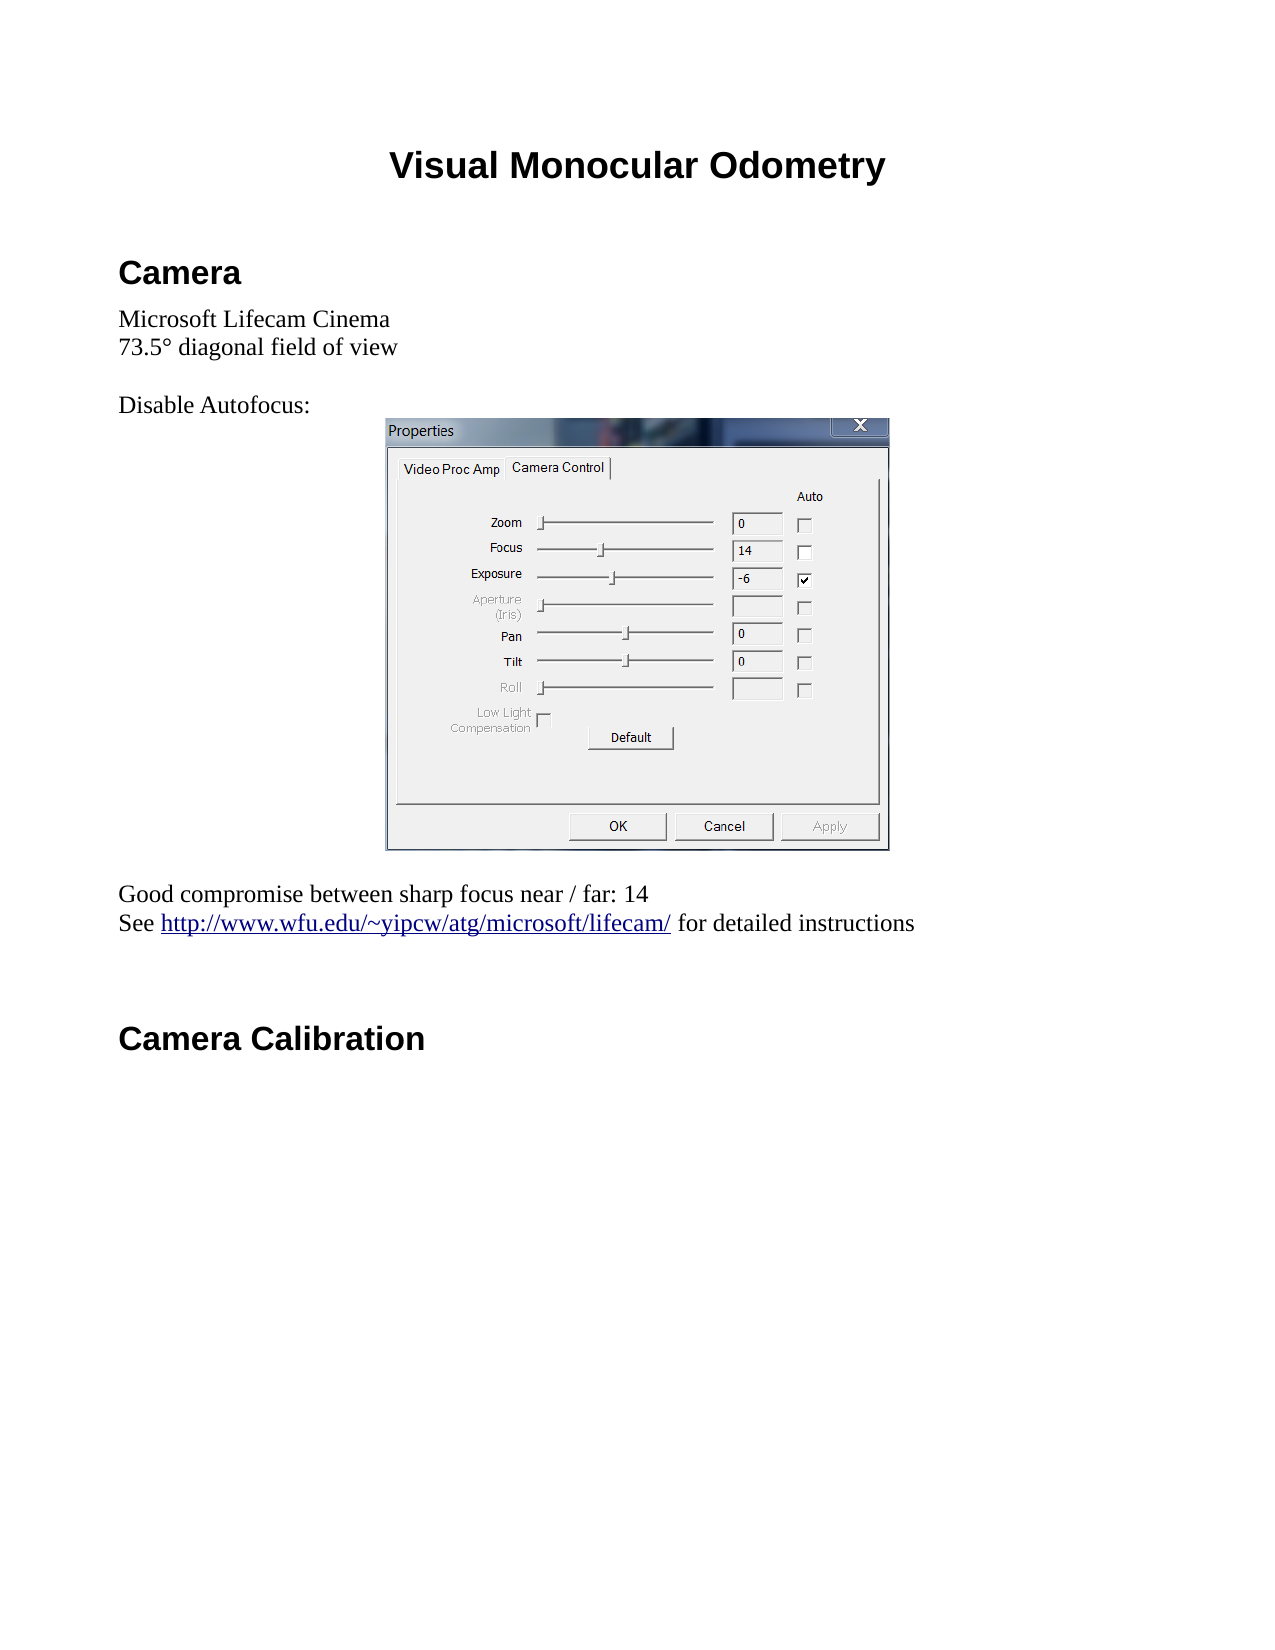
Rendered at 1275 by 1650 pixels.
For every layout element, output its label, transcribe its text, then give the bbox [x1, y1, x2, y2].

text Disable Autofocus: [118, 390, 1157, 419]
text 73.5° diagonal field of view [118, 332, 1157, 361]
text Microsoft Lifecam Cinema [118, 304, 1157, 332]
subtitle Camera [118, 252, 1157, 291]
text Good compromise between sharp focus near / far: 14 [118, 879, 1157, 908]
picture [385, 418, 890, 851]
title Visual Monocular Odometry [118, 143, 1157, 186]
subtitle Camera Calibration [118, 1019, 1157, 1058]
text See http://www.wfu.edu/~yipcw/atg/microsoft/lifecam/ for detailed instructions [118, 908, 1157, 936]
